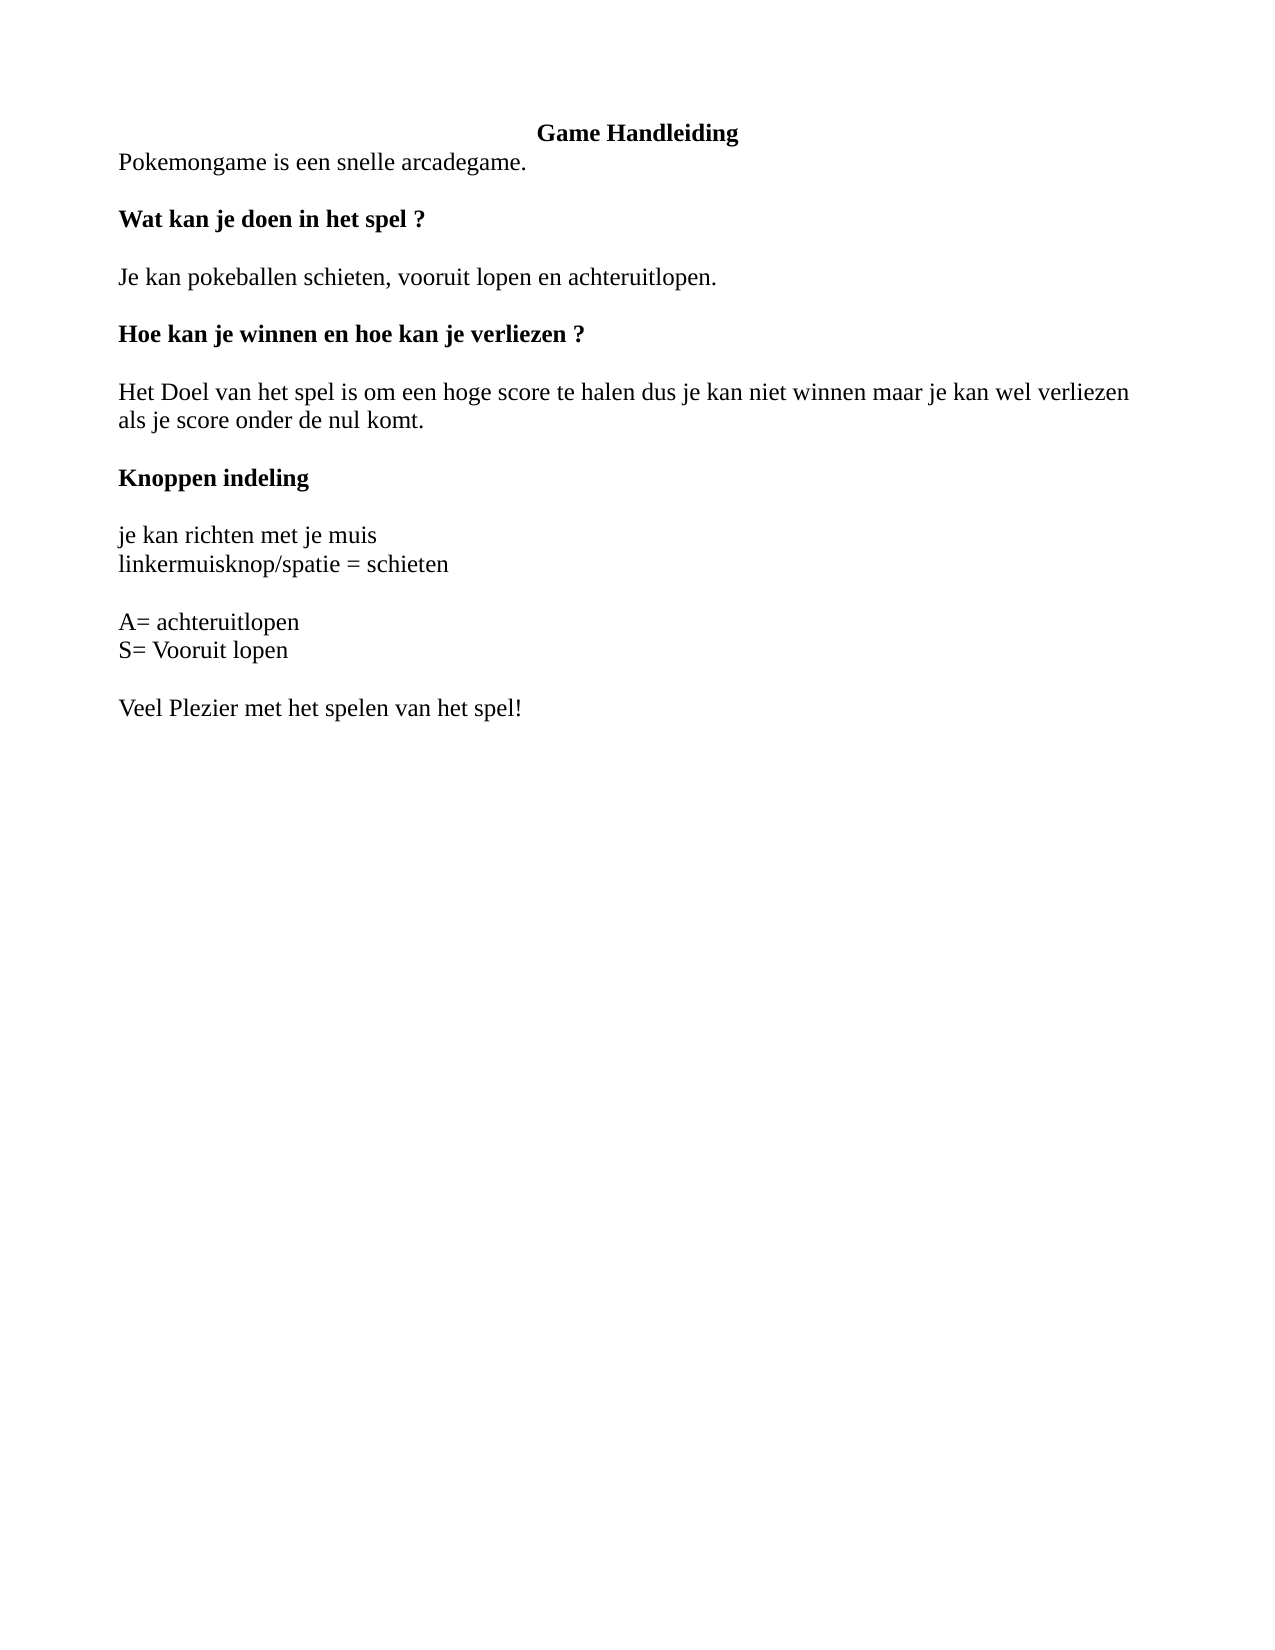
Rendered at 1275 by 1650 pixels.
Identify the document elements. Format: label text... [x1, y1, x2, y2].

text Veel Plezier met het spelen van het spel! [118, 693, 1157, 722]
text linkermuisknop/spatie = schieten [118, 549, 1157, 578]
text Game Handleiding [118, 118, 1157, 147]
text je kan richten met je muis [118, 521, 1157, 549]
text S= Vooruit lopen [118, 636, 1157, 664]
text Knoppen indeling [118, 463, 1157, 492]
text Je kan pokeballen schieten, vooruit lopen en achteruitlopen. [118, 262, 1157, 291]
text Het Doel van het spel is om een hoge score te halen dus je kan niet winnen maar je kan wel verliezen als je score onder de nul komt. [118, 377, 1157, 434]
text Hoe kan je winnen en hoe kan je verliezen ? [118, 319, 1157, 348]
text Wat kan je doen in het spel ? [118, 204, 1157, 233]
text A= achteruitlopen [118, 607, 1157, 636]
text Pokemongame is een snelle arcadegame. [118, 147, 1157, 176]
